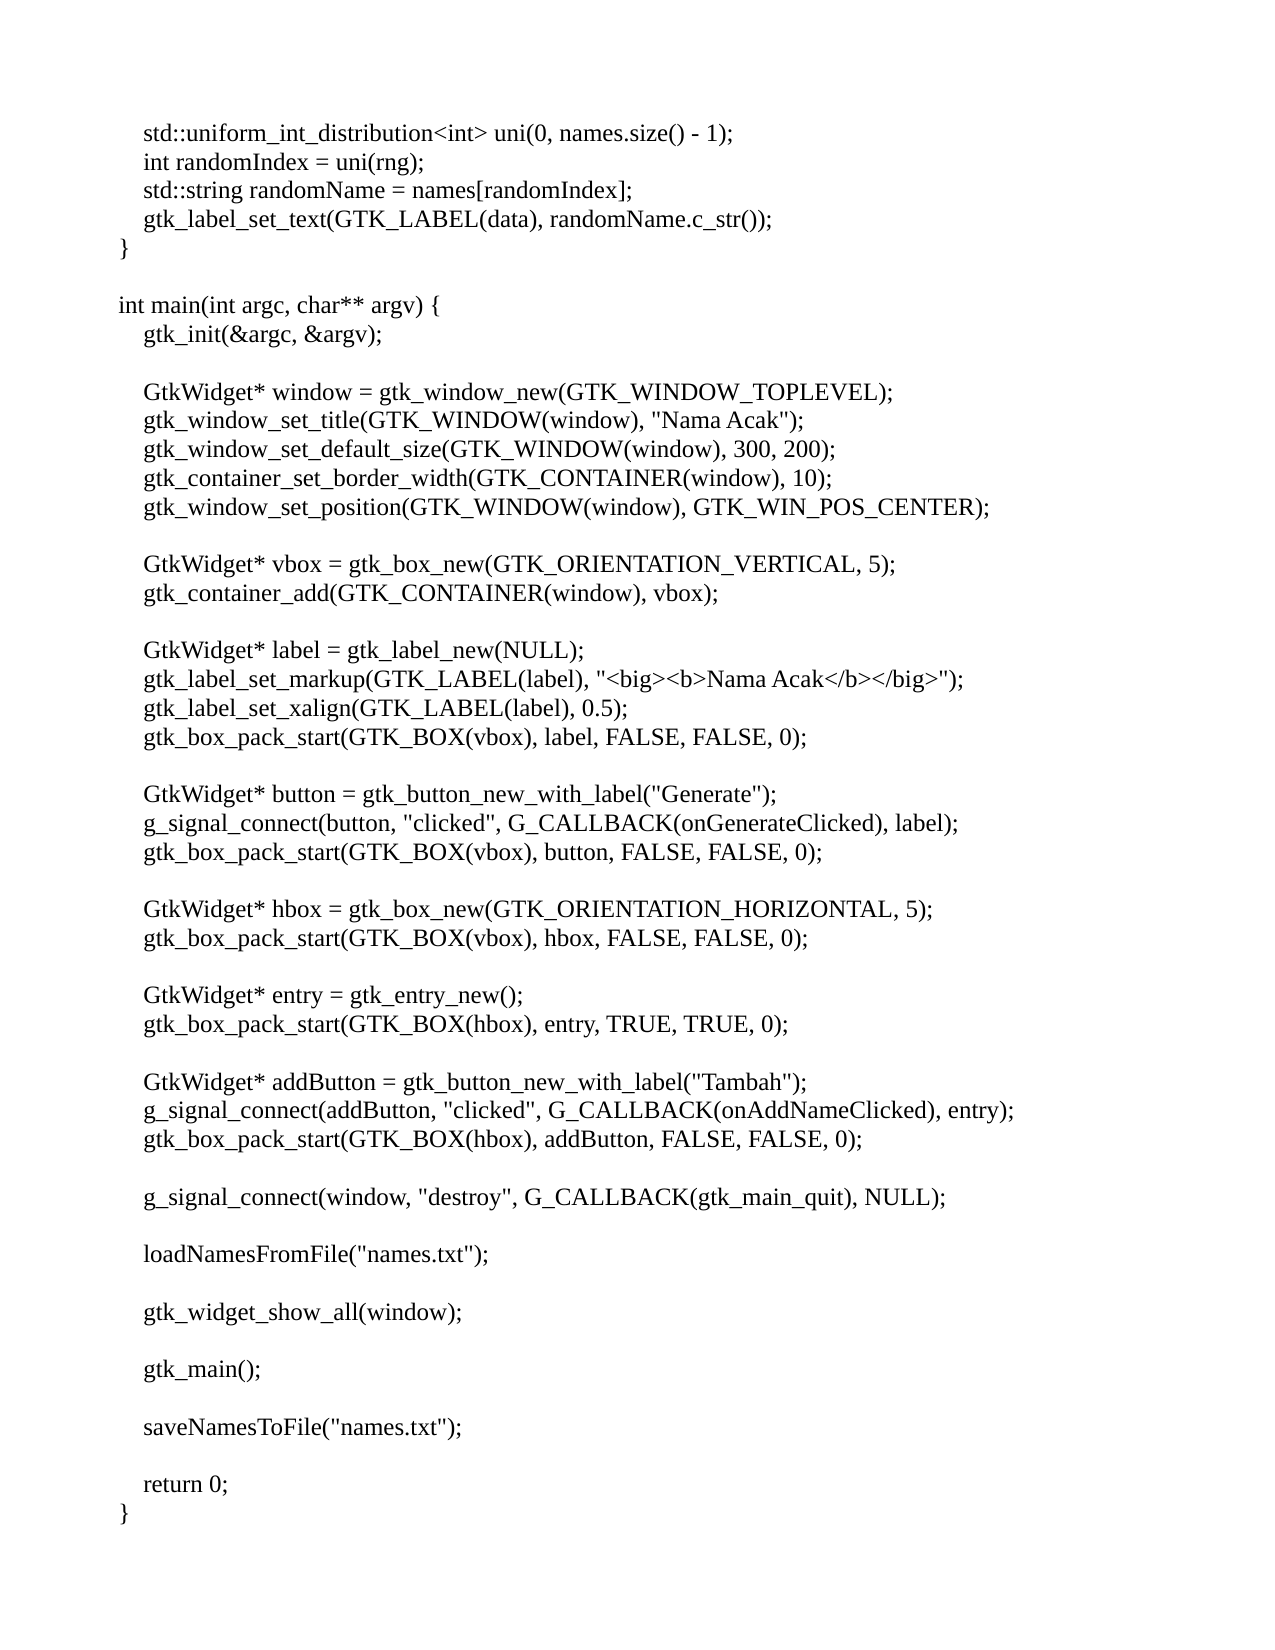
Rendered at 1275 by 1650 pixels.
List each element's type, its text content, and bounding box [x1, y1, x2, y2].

text } [118, 233, 1157, 262]
text g_signal_connect(window, "destroy", G_CALLBACK(gtk_main_quit), NULL); [118, 1182, 1157, 1211]
text std::string randomName = names[randomIndex]; [118, 176, 1157, 204]
text gtk_box_pack_start(GTK_BOX(vbox), hbox, FALSE, FALSE, 0); [118, 923, 1157, 952]
text return 0; [118, 1469, 1157, 1498]
text gtk_box_pack_start(GTK_BOX(hbox), addButton, FALSE, FALSE, 0); [118, 1124, 1157, 1153]
text gtk_container_set_border_width(GTK_CONTAINER(window), 10); [118, 463, 1157, 492]
text GtkWidget* hbox = gtk_box_new(GTK_ORIENTATION_HORIZONTAL, 5); [118, 894, 1157, 923]
text gtk_box_pack_start(GTK_BOX(hbox), entry, TRUE, TRUE, 0); [118, 1009, 1157, 1038]
text GtkWidget* vbox = gtk_box_new(GTK_ORIENTATION_VERTICAL, 5); [118, 549, 1157, 578]
text GtkWidget* label = gtk_label_new(NULL); [118, 636, 1157, 664]
text gtk_window_set_position(GTK_WINDOW(window), GTK_WIN_POS_CENTER); [118, 492, 1157, 521]
text gtk_box_pack_start(GTK_BOX(vbox), button, FALSE, FALSE, 0); [118, 837, 1157, 866]
text gtk_main(); [118, 1354, 1157, 1383]
text GtkWidget* button = gtk_button_new_with_label("Generate"); [118, 779, 1157, 808]
text saveNamesToFile("names.txt"); [118, 1412, 1157, 1441]
text gtk_window_set_title(GTK_WINDOW(window), "Nama Acak"); [118, 406, 1157, 434]
text gtk_widget_show_all(window); [118, 1297, 1157, 1326]
text gtk_box_pack_start(GTK_BOX(vbox), label, FALSE, FALSE, 0); [118, 722, 1157, 751]
text gtk_container_add(GTK_CONTAINER(window), vbox); [118, 578, 1157, 607]
text } [118, 1498, 1157, 1527]
text loadNamesFromFile("names.txt"); [118, 1239, 1157, 1268]
text g_signal_connect(addButton, "clicked", G_CALLBACK(onAddNameClicked), entry); [118, 1096, 1157, 1124]
text gtk_label_set_text(GTK_LABEL(data), randomName.c_str()); [118, 204, 1157, 233]
text int main(int argc, char** argv) { [118, 291, 1157, 319]
text gtk_label_set_xalign(GTK_LABEL(label), 0.5); [118, 693, 1157, 722]
text gtk_label_set_markup(GTK_LABEL(label), "<big><b>Nama Acak</b></big>"); [118, 664, 1157, 693]
text int randomIndex = uni(rng); [118, 147, 1157, 176]
text GtkWidget* window = gtk_window_new(GTK_WINDOW_TOPLEVEL); [118, 377, 1157, 406]
text g_signal_connect(button, "clicked", G_CALLBACK(onGenerateClicked), label); [118, 808, 1157, 837]
text gtk_window_set_default_size(GTK_WINDOW(window), 300, 200); [118, 434, 1157, 463]
text std::uniform_int_distribution<int> uni(0, names.size() - 1); [118, 118, 1157, 147]
text gtk_init(&argc, &argv); [118, 319, 1157, 348]
text GtkWidget* entry = gtk_entry_new(); [118, 981, 1157, 1009]
text GtkWidget* addButton = gtk_button_new_with_label("Tambah"); [118, 1067, 1157, 1096]
